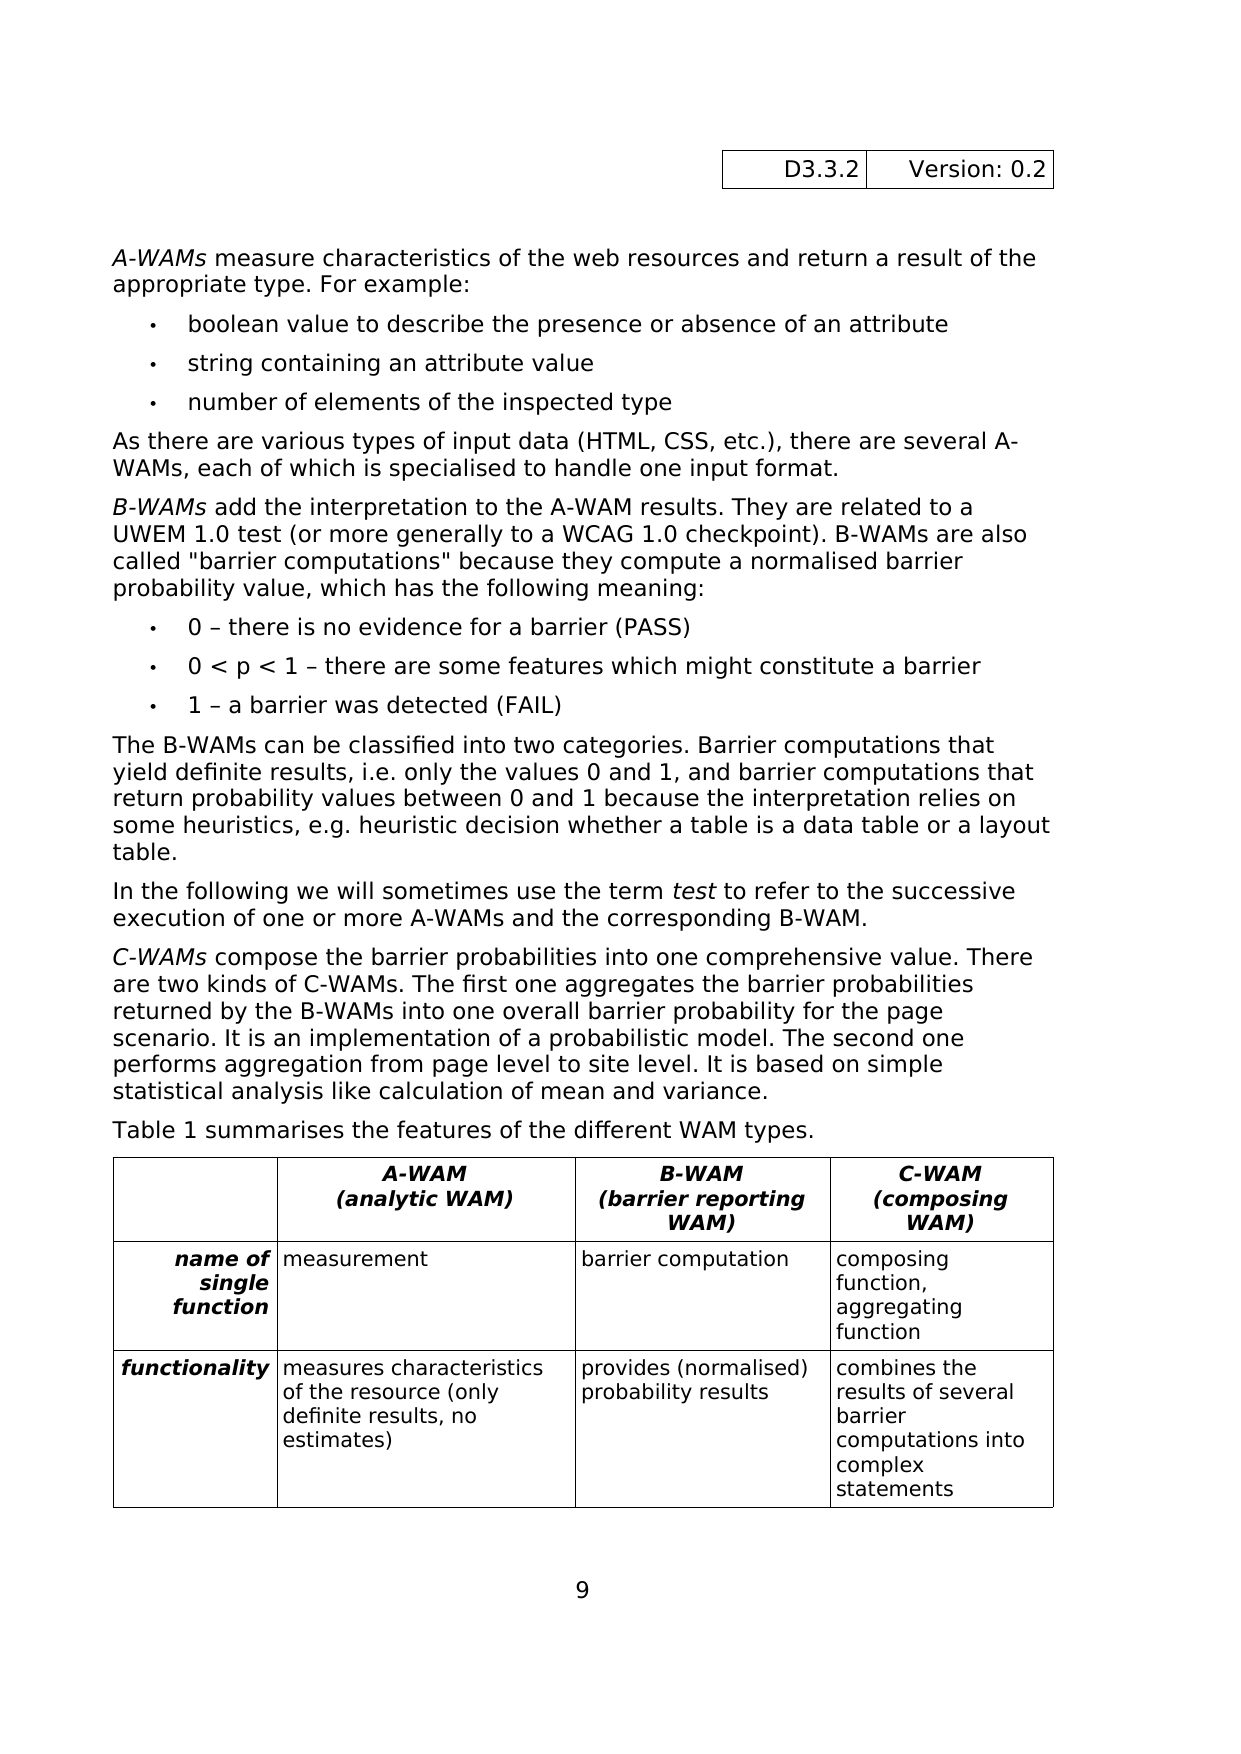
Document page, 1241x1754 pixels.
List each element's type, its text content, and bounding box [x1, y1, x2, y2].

text C-WAMs compose the barrier probabilities into one comprehensive value. There are two kinds of C-WAMs. The first one aggregates the barrier probabilities returned by the B-WAMs into one overall barrier probability for the page scenario. It is an implementation of a probabilistic model. The second one performs aggregation from page level to site level. It is based on simple statistical analysis like calculation of mean and variance. [112, 944, 1053, 1105]
text The B-WAMs can be classified into two categories. Barrier computations that yield definite results, i.e. only the values 0 and 1, and barrier computations that return probability values between 0 and 1 because the interpretation relies on some heuristics, e.g. heuristic decision whether a table is a data table or a layout table. [112, 732, 1053, 866]
text A-WAMs measure characteristics of the web resources and return a result of the appropriate type. For example: [112, 245, 1053, 298]
table_cell measurement [278, 1242, 575, 1350]
text Table 1 summarises the features of the different WAM types. [112, 1117, 1053, 1144]
list 0 – there is no evidence for a barrier (PASS) [150, 614, 1053, 641]
text B-WAMs add the interpretation to the A-WAM results. They are related to a UWEM 1.0 test (or more generally to a WCAG 1.0 checkpoint). B-WAMs are also called "barrier computations" because they compute a normalised barrier probability value, which has the following meaning: [112, 494, 1053, 602]
table_cell barrier computation [576, 1242, 830, 1350]
table_cell provides (normalised) probability results [576, 1351, 830, 1507]
table_header C-WAM (composing WAM) [831, 1158, 1053, 1241]
text In the following we will sometimes use the term test to refer to the successive execution of one or more A-WAMs and the corresponding B-WAM. [112, 878, 1053, 932]
list 1 – a barrier was detected (FAIL) [150, 693, 1053, 719]
list string containing an attribute value [150, 350, 1053, 377]
table_cell combines the results of several barrier computations into complex statements [831, 1351, 1053, 1507]
table_header B-WAM (barrier reporting WAM) [576, 1158, 830, 1241]
table_header [114, 1158, 277, 1241]
list number of elements of the inspected type [150, 389, 1053, 416]
table_cell measures characteristics of the resource (only definite results, no estimates) [278, 1351, 575, 1507]
list boolean value to describe the presence or absence of an attribute [150, 311, 1053, 337]
text As there are various types of input data (HTML, CSS, etc.), there are several A-WAMs, each of which is specialised to handle one input format. [112, 428, 1053, 482]
list 0 < p < 1 – there are some features which might constitute a barrier [150, 653, 1053, 680]
table_cell functionality [114, 1351, 277, 1507]
table_header A-WAM (analytic WAM) [278, 1158, 575, 1241]
table_cell name of single function [114, 1242, 277, 1350]
table_cell composing function, aggregating function [831, 1242, 1053, 1350]
